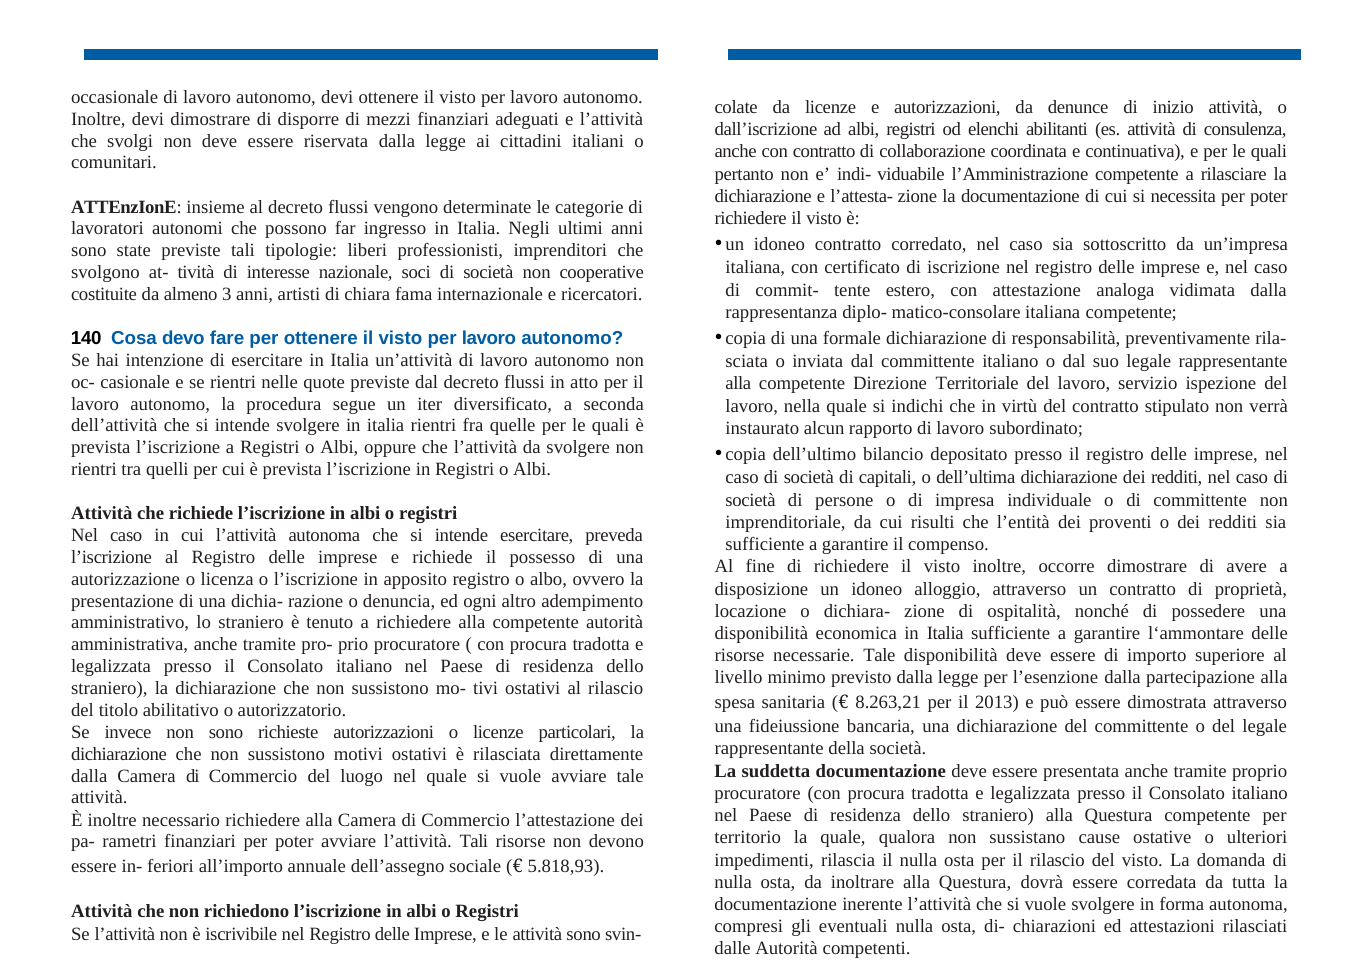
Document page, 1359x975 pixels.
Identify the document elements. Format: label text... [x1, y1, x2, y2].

list un idoneo contratto corredato, nel caso sia sottoscritto da un’impresa italiana, con certificato di iscrizione nel registro delle imprese e, nel caso di commit- tente estero, con attestazione analoga vidimata dalla rappresentanza diplo- matico-consolare italiana competente; [714, 229, 1288, 322]
text La suddetta documentazione deve essere presentata anche tramite proprio procuratore (con procura tradotta e legalizzata presso il Consolato italiano nel Paese di residenza dello straniero) alla Questura competente per territorio la quale, qualora non sussistano cause ostative o ulteriori impedimenti, rilascia il nulla osta per il rilascio del visto. La domanda di nulla osta, da inoltrare alla Questura, dovrà essere corredata da tutta la documentazione inerente l’attività che si vuole svolgere in forma autonoma, compresi gli eventuali nulla osta, di- chiarazioni ed attestazioni rilasciati dalle Autorità competenti. [714, 760, 1288, 959]
text È inoltre necessario richiedere alla Camera di Commercio l’attestazione dei pa- rametri finanziari per poter avviare l’attività. Tali risorse non devono essere in- feriori all’importo annuale dell’assegno sociale (€ 5.818,93). [71, 808, 644, 877]
list copia dell’ultimo bilancio depositato presso il registro delle imprese, nel caso di società di capitali, o dell’ultima dichiarazione dei redditi, nel caso di società di persone o di impresa individuale o di committente non imprenditoriale, da cui risulti che l’entità dei proventi o dei redditi sia sufficiente a garantire il compenso. [714, 439, 1288, 554]
text Al fine di richiedere il visto inoltre, occorre dimostrare di avere a disposizione un idoneo alloggio, attraverso un contratto di proprietà, locazione o dichiara- zione di ospitalità, nonché di possedere una disponibilità economica in Italia sufficiente a garantire l‘ammontare delle risorse necessarie. Tale disponibilità deve essere di importo superiore al livello minimo previsto dalla legge per l’esenzione dalla partecipazione alla spesa sanitaria (€ 8.263,21 per il 2013) e può essere dimostrata attraverso una fideiussione bancaria, una dichiarazione del committente o del legale rappresentante della società. [714, 555, 1288, 758]
text Nel caso in cui l’attività autonoma che si intende esercitare, preveda l’iscrizione al Registro delle imprese e richiede il possesso di una autorizzazione o licenza o l’iscrizione in apposito registro o albo, ovvero la presentazione di una dichia- razione o denuncia, ed ogni altro adempimento amministrativo, lo straniero è tenuto a richiedere alla competente autorità amministrativa, anche tramite pro- prio procuratore ( con procura tradotta e legalizzata presso il Consolato italiano nel Paese di residenza dello straniero), la dichiarazione che non sussistono mo- tivi ostativi al rilascio del titolo abilitativo o autorizzatorio. [71, 524, 644, 720]
text Se l’attività non è iscrivibile nel Registro delle Imprese, e le attività sono svin- [71, 923, 648, 944]
text ATTEnzIonE: insieme al decreto flussi vengono determinate le categorie di lavoratori autonomi che possono far ingresso in Italia. Negli ultimi anni sono state previste tali tipologie: liberi professionisti, imprenditori che svolgono at- tività di interesse nazionale, soci di società non cooperative costituite da almeno 3 anni, artisti di chiara fama internazionale e ricercatori. [71, 196, 644, 304]
text Se hai intenzione di esercitare in Italia un’attività di lavoro autonomo non oc- casionale e se rientri nelle quote previste dal decreto flussi in atto per il lavoro autonomo, la procedura segue un iter diversificato, a seconda dell’attività che si intende svolgere in italia rientri fra quelle per le quali è prevista l’iscrizione a Registri o Albi, oppure che l’attività da svolgere non rientri tra quelli per cui è prevista l’iscrizione in Registri o Albi. [71, 349, 644, 479]
subtitle Cosa devo fare per ottenere il visto per lavoro autonomo? [71, 327, 648, 348]
list copia di una formale dichiarazione di responsabilità, preventivamente rila- sciata o inviata dal committente italiano o dal suo legale rappresentante alla competente Direzione Territoriale del lavoro, servizio ispezione del lavoro, nella quale si indichi che in virtù del contratto stipulato non verrà instaurato alcun rapporto di lavoro subordinato; [714, 323, 1288, 438]
text Attività che non richiedono l’iscrizione in albi o Registri [71, 900, 648, 922]
text occasionale di lavoro autonomo, devi ottenere il visto per lavoro autonomo. Inoltre, devi dimostrare di disporre di mezzi finanziari adeguati e l’attività che svolgi non deve essere riservata dalla legge ai cittadini italiani o comunitari. [71, 86, 644, 173]
text colate da licenze e autorizzazioni, da denunce di inizio attività, o dall’iscrizione ad albi, registri od elenchi abilitanti (es. attività di consulenza, anche con contratto di collaborazione coordinata e continuativa), e per le quali pertanto non e’ indi- viduabile l’Amministrazione competente a rilasciare la dichiarazione e l’attesta- zione la documentazione di cui si necessita per poter richiedere il visto è: [714, 96, 1288, 228]
text Attività che richiede l’iscrizione in albi o registri [71, 502, 648, 524]
text Se invece non sono richieste autorizzazioni o licenze particolari, la dichiarazione che non sussistono motivi ostativi è rilasciata direttamente dalla Camera di Commercio del luogo nel quale si vuole avviare tale attività. [71, 721, 644, 808]
